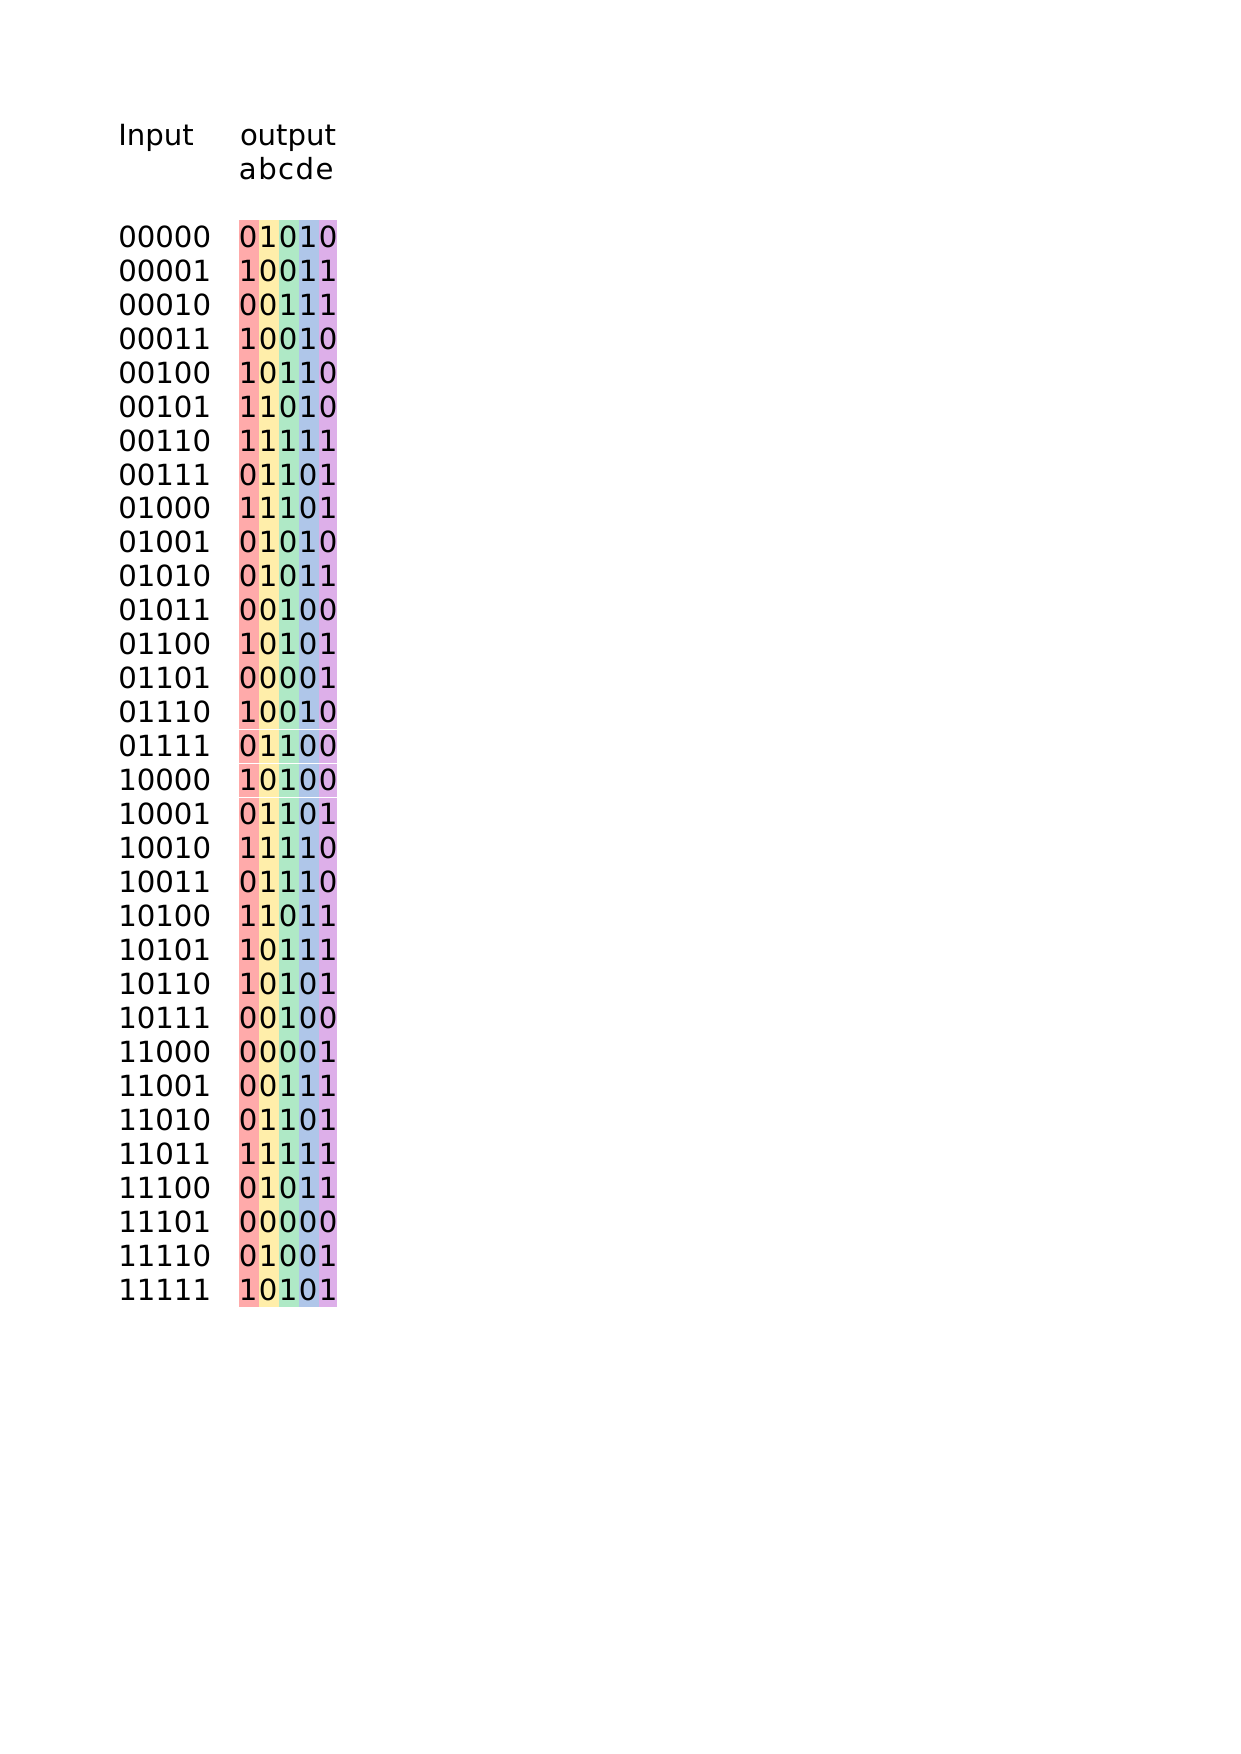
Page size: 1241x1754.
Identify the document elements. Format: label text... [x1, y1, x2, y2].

text 01001 01010 [118, 526, 1122, 560]
text 10101 10111 [118, 933, 1122, 967]
text 01100 10101 [118, 628, 1122, 662]
text 11010 01101 [118, 1103, 1122, 1137]
text 00010 00111 [118, 288, 1122, 322]
text 11011 11111 [118, 1137, 1122, 1171]
text 11111 10101 [118, 1273, 1122, 1307]
text abcde [118, 152, 1122, 186]
text 11001 00111 [118, 1069, 1122, 1103]
text 11100 01011 [118, 1171, 1122, 1205]
text 01011 00100 [118, 594, 1122, 628]
text Input output [118, 118, 1122, 152]
text 10001 01101 [118, 797, 1122, 831]
text 00001 10011 [118, 254, 1122, 288]
text 01110 10010 [118, 696, 1122, 729]
text 10000 10100 [118, 763, 1122, 797]
text 11110 01001 [118, 1239, 1122, 1273]
text 10110 10101 [118, 967, 1122, 1001]
text 01101 00001 [118, 662, 1122, 696]
text 10011 01110 [118, 865, 1122, 899]
text 01000 11101 [118, 492, 1122, 526]
text 01111 01100 [118, 729, 1122, 763]
text 00100 10110 [118, 356, 1122, 390]
text 11101 00000 [118, 1205, 1122, 1239]
text 00000 01010 [118, 220, 1122, 254]
text 00111 01101 [118, 458, 1122, 492]
text 00011 10010 [118, 322, 1122, 356]
text 00101 11010 [118, 390, 1122, 424]
text 10100 11011 [118, 899, 1122, 933]
text 01010 01011 [118, 560, 1122, 594]
text 10111 00100 [118, 1001, 1122, 1035]
text 11000 00001 [118, 1035, 1122, 1069]
text 10010 11110 [118, 831, 1122, 865]
text 00110 11111 [118, 424, 1122, 458]
